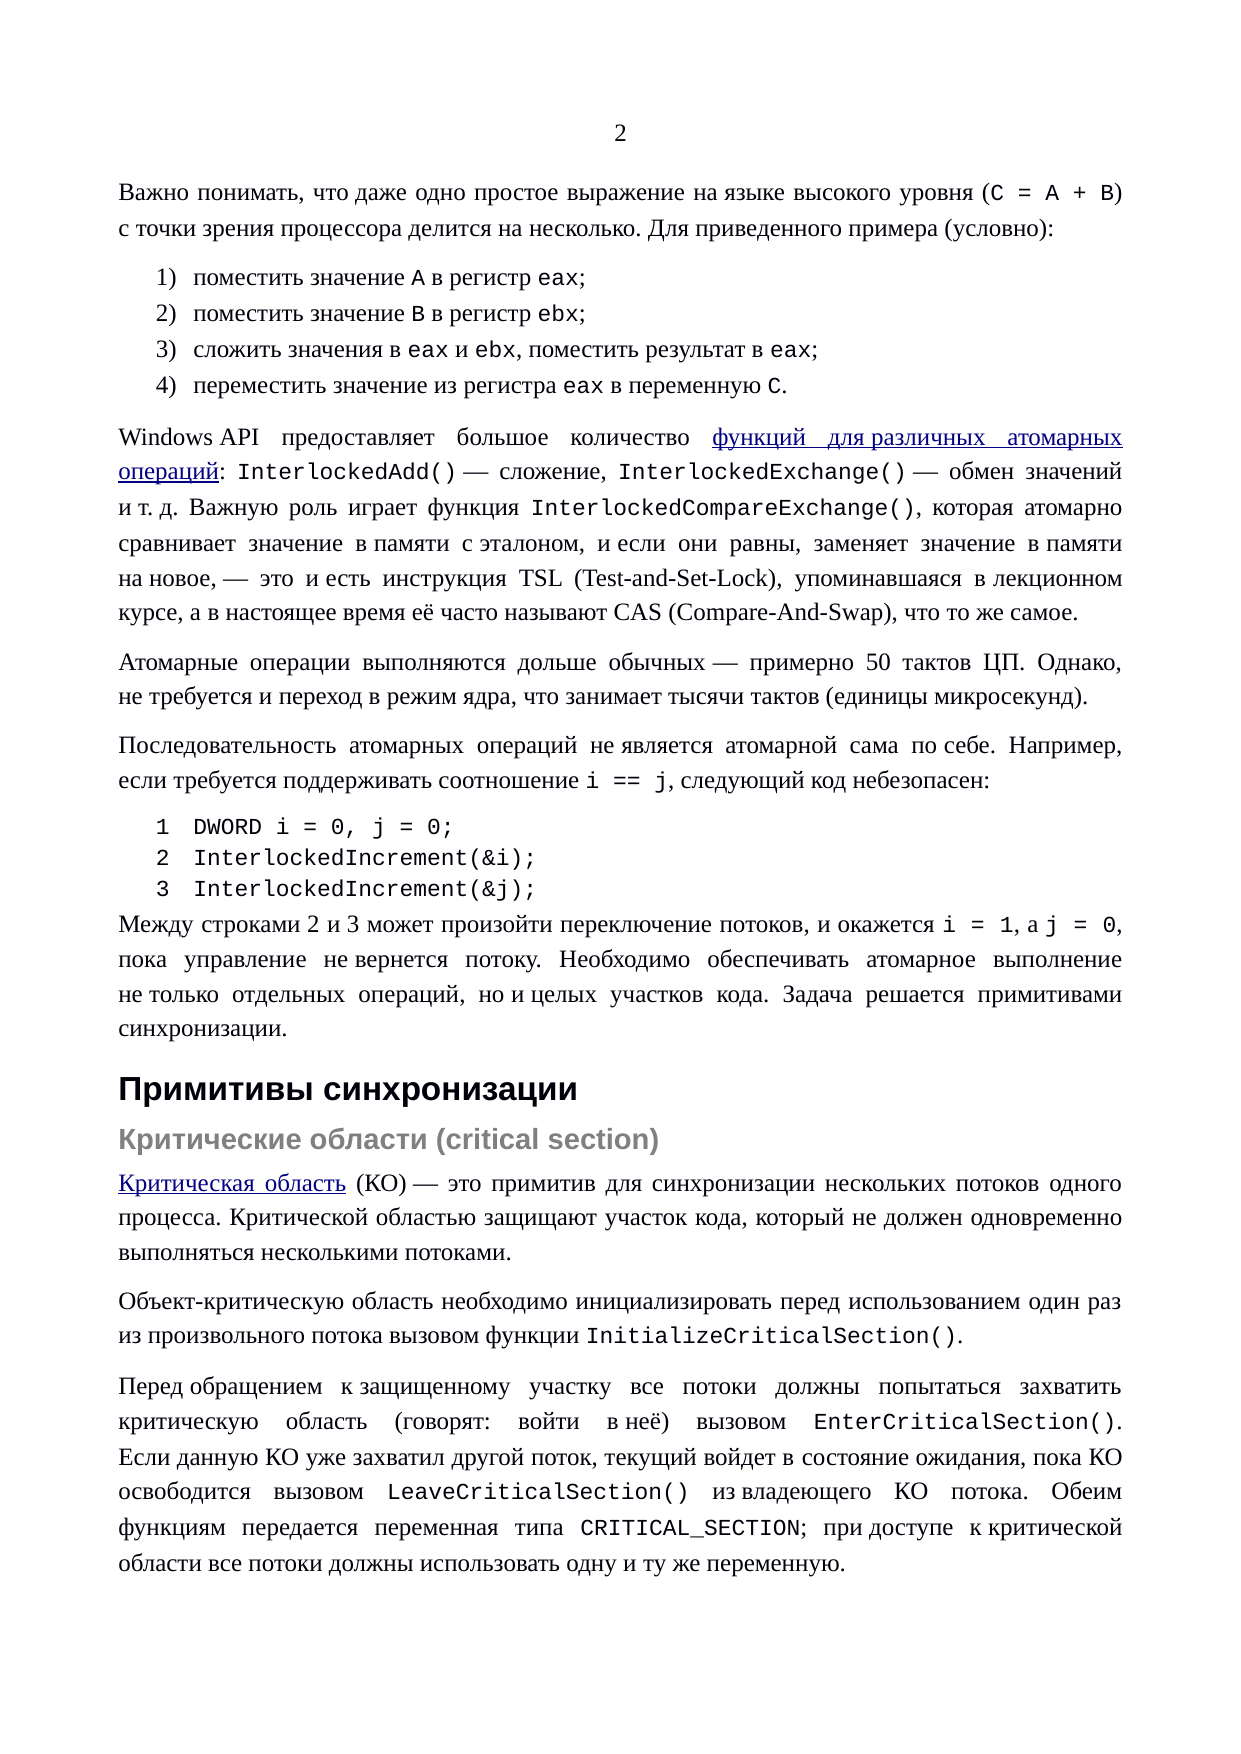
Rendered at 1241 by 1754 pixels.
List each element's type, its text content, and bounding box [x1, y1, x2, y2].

list переместить значение из регистра eax в переменную C. [156, 371, 1122, 401]
subtitle Критические области (critical section) [118, 1122, 1122, 1155]
text Атомарные операции выполняются дольше обычных — примерно 50 тактов ЦП. Однако, не требуется и переход в режим ядра, что занимает тысячи тактов (единицы микросекунд). [118, 647, 1122, 710]
text Windows API предоставляет большое количество функций для различных атомарных операций: InterlockedAdd() — сложение, InterlockedExchange() — обмен значений и т. д. Важную роль играет функция InterlockedCompareExchange(), которая атомарно сравнивает значение в памяти с эталоном, и если они равны, заменяет значение в памяти на новое, — это и есть инструкция TSL (Test-and-Set-Lock), упоминавшаяся в лекционном курсе, а в настоящее время её часто называют CAS (Compare-And-Swap), что то же самое. [118, 422, 1122, 626]
text Между строками 2 и 3 может произойти переключение потоков, и окажется i = 1, а j = 0, пока управление не вернется потоку. Необходимо обеспечивать атомарное выполнение не только отдельных операций, но и целых участков кода. Задача решается примитивами синхронизации. [118, 909, 1122, 1042]
list поместить значение A в регистр eax; [156, 262, 1122, 292]
text Объект-критическую область необходимо инициализировать перед использованием один раз из произвольного потока вызовом функции InitializeCriticalSection(). [118, 1286, 1122, 1351]
text Критическая область (КО) — это примитив для синхронизации нескольких потоков одного процесса. Критической областью защищают участок кода, который не должен одновременно выполняться несколькими потоками. [118, 1168, 1122, 1266]
list InterlockedIncrement(&j); [156, 878, 1122, 903]
list сложить значения в eax и ebx, поместить результат в eax; [156, 334, 1122, 364]
list InterlockedIncrement(&i); [156, 847, 1122, 872]
list поместить значение B в регистр ebx; [156, 298, 1122, 328]
text Перед обращением к защищенному участку все потоки должны попытаться захватить критическую область (говорят: войти в неё) вызовом EnterCriticalSection(). Если данную КО уже захватил другой поток, текущий войдет в состояние ожидания, пока КО освободится вызовом LeaveCriticalSection() из владеющего КО потока. Обеим функциям передается переменная типа CRITICAL_SECTION; при доступе к критической области все потоки должны использовать одну и ту же переменную. [118, 1371, 1122, 1577]
text Последовательность атомарных операций не является атомарной сама по себе. Например, если требуется поддерживать соотношение i == j, следующий код небезопасен: [118, 730, 1122, 795]
list DWORD i = 0, j = 0; [156, 816, 1122, 841]
text Важно понимать, что даже одно простое выражение на языке высокого уровня (C = A + B) с точки зрения процессора делится на несколько. Для приведенного примера (условно): [118, 177, 1122, 242]
subtitle Примитивы синхронизации [118, 1069, 1122, 1107]
